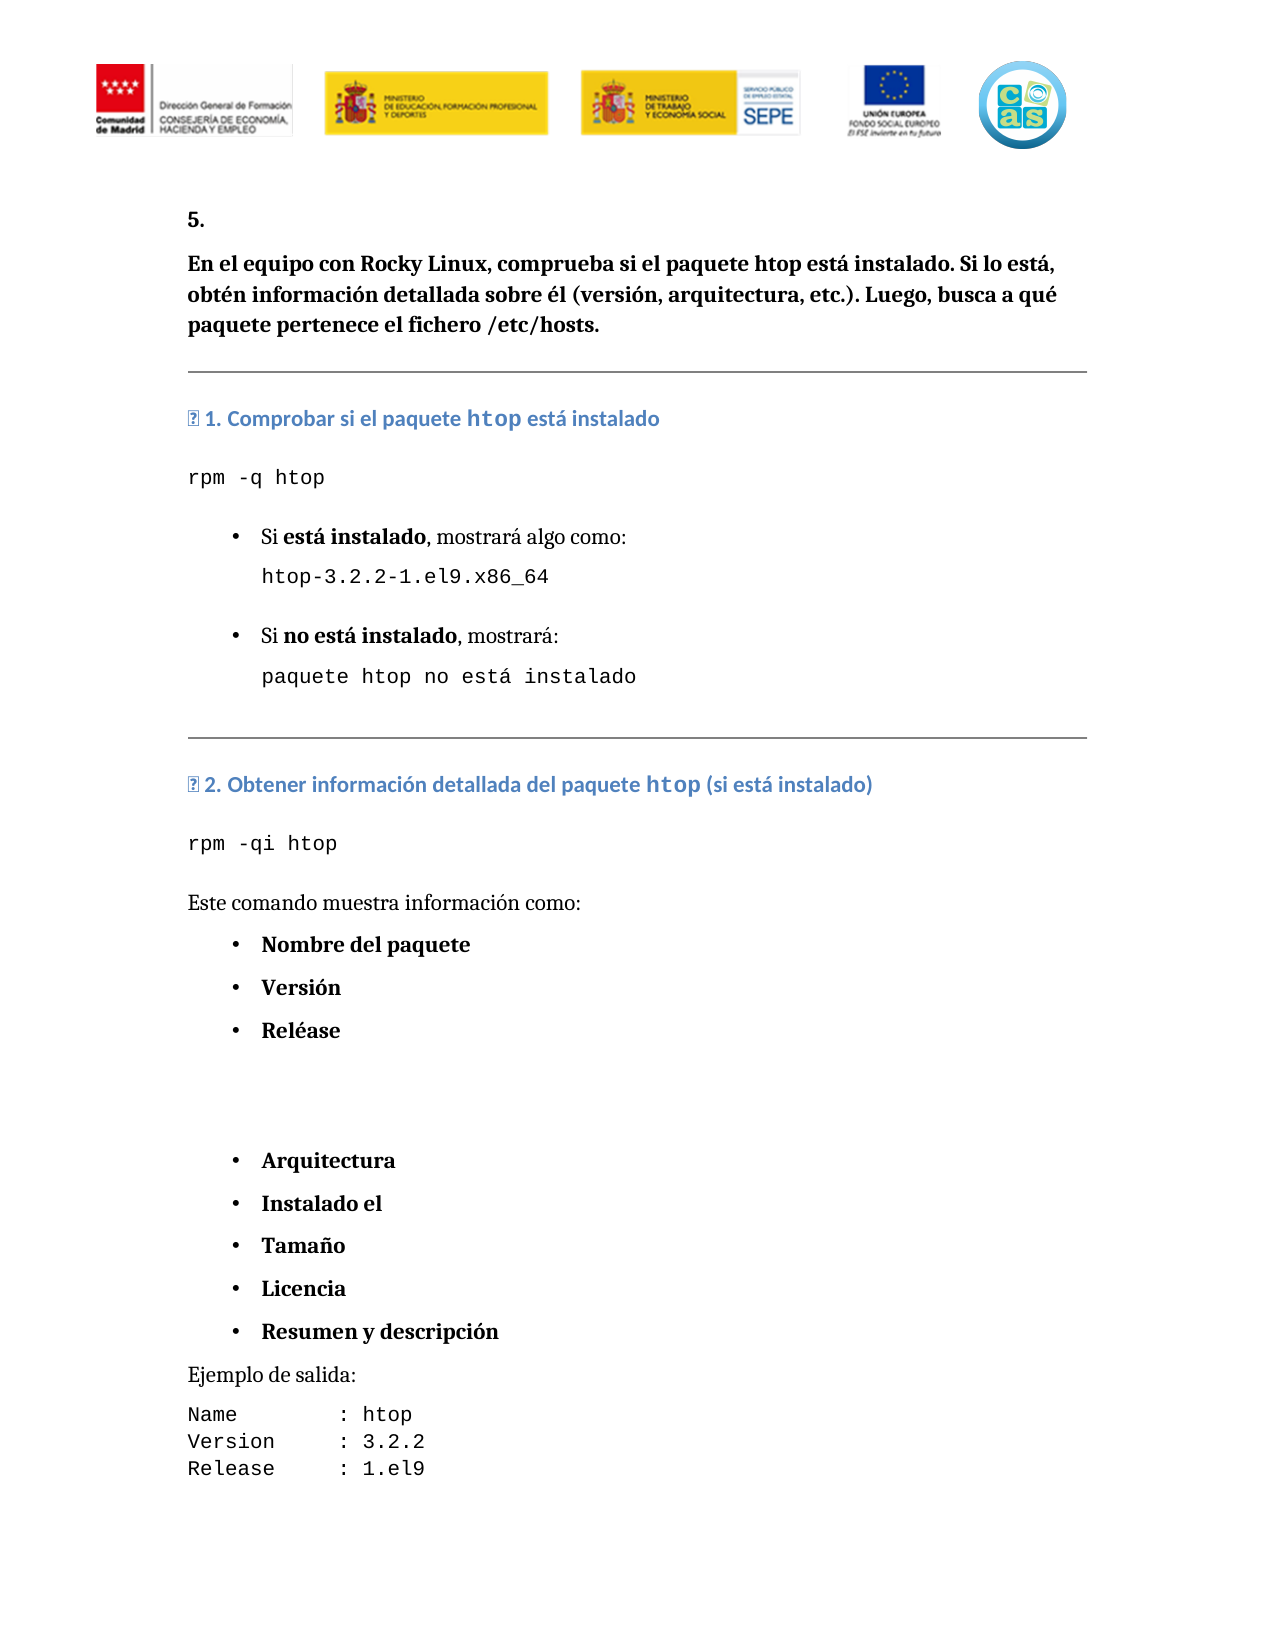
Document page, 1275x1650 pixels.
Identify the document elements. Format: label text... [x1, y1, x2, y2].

list paquete htop no está instalado [232, 666, 1087, 689]
text rpm -q htop [187, 467, 1087, 491]
text rpm -qi htop [187, 833, 1087, 856]
list Reléase [232, 1018, 1087, 1044]
subtitle ✅ 1. Comprobar si el paquete htop está instalado [187, 404, 1087, 433]
list Si está instalado, mostrará algo como: [232, 523, 1087, 550]
subtitle ✅ 2. Obtener información detallada del paquete htop (si está instalado) [187, 770, 1087, 799]
list Resumen y descripción [232, 1319, 1087, 1345]
list htop-3.2.2-1.el9.x86_64 [232, 566, 1087, 590]
text Version : 3.2.2 [187, 1431, 1087, 1455]
list Licencia [232, 1276, 1087, 1302]
list Tamaño [232, 1233, 1087, 1259]
list Arquitectura [232, 1148, 1087, 1174]
picture [96, 64, 942, 140]
text En el equipo con Rocky Linux, comprueba si el paquete htop está instalado. Si lo está, obtén información detallada sobre él (versión, arquitectura, etc.). Luego, busca a qué paquete pertenece el fichero /etc/hosts. [187, 251, 1087, 338]
text Ejemplo de salida: [187, 1361, 1087, 1388]
list Instalado el [232, 1191, 1087, 1217]
text Name : htop [187, 1404, 1087, 1428]
text 5. [187, 206, 1087, 233]
text Este comando muestra información como: [187, 889, 1087, 916]
list Nombre del paquete [232, 932, 1087, 958]
picture [978, 61, 1067, 149]
list Si no está instalado, mostrará: [232, 623, 1087, 649]
text Release : 1.el9 [187, 1458, 1087, 1482]
list Versión [232, 975, 1087, 1001]
